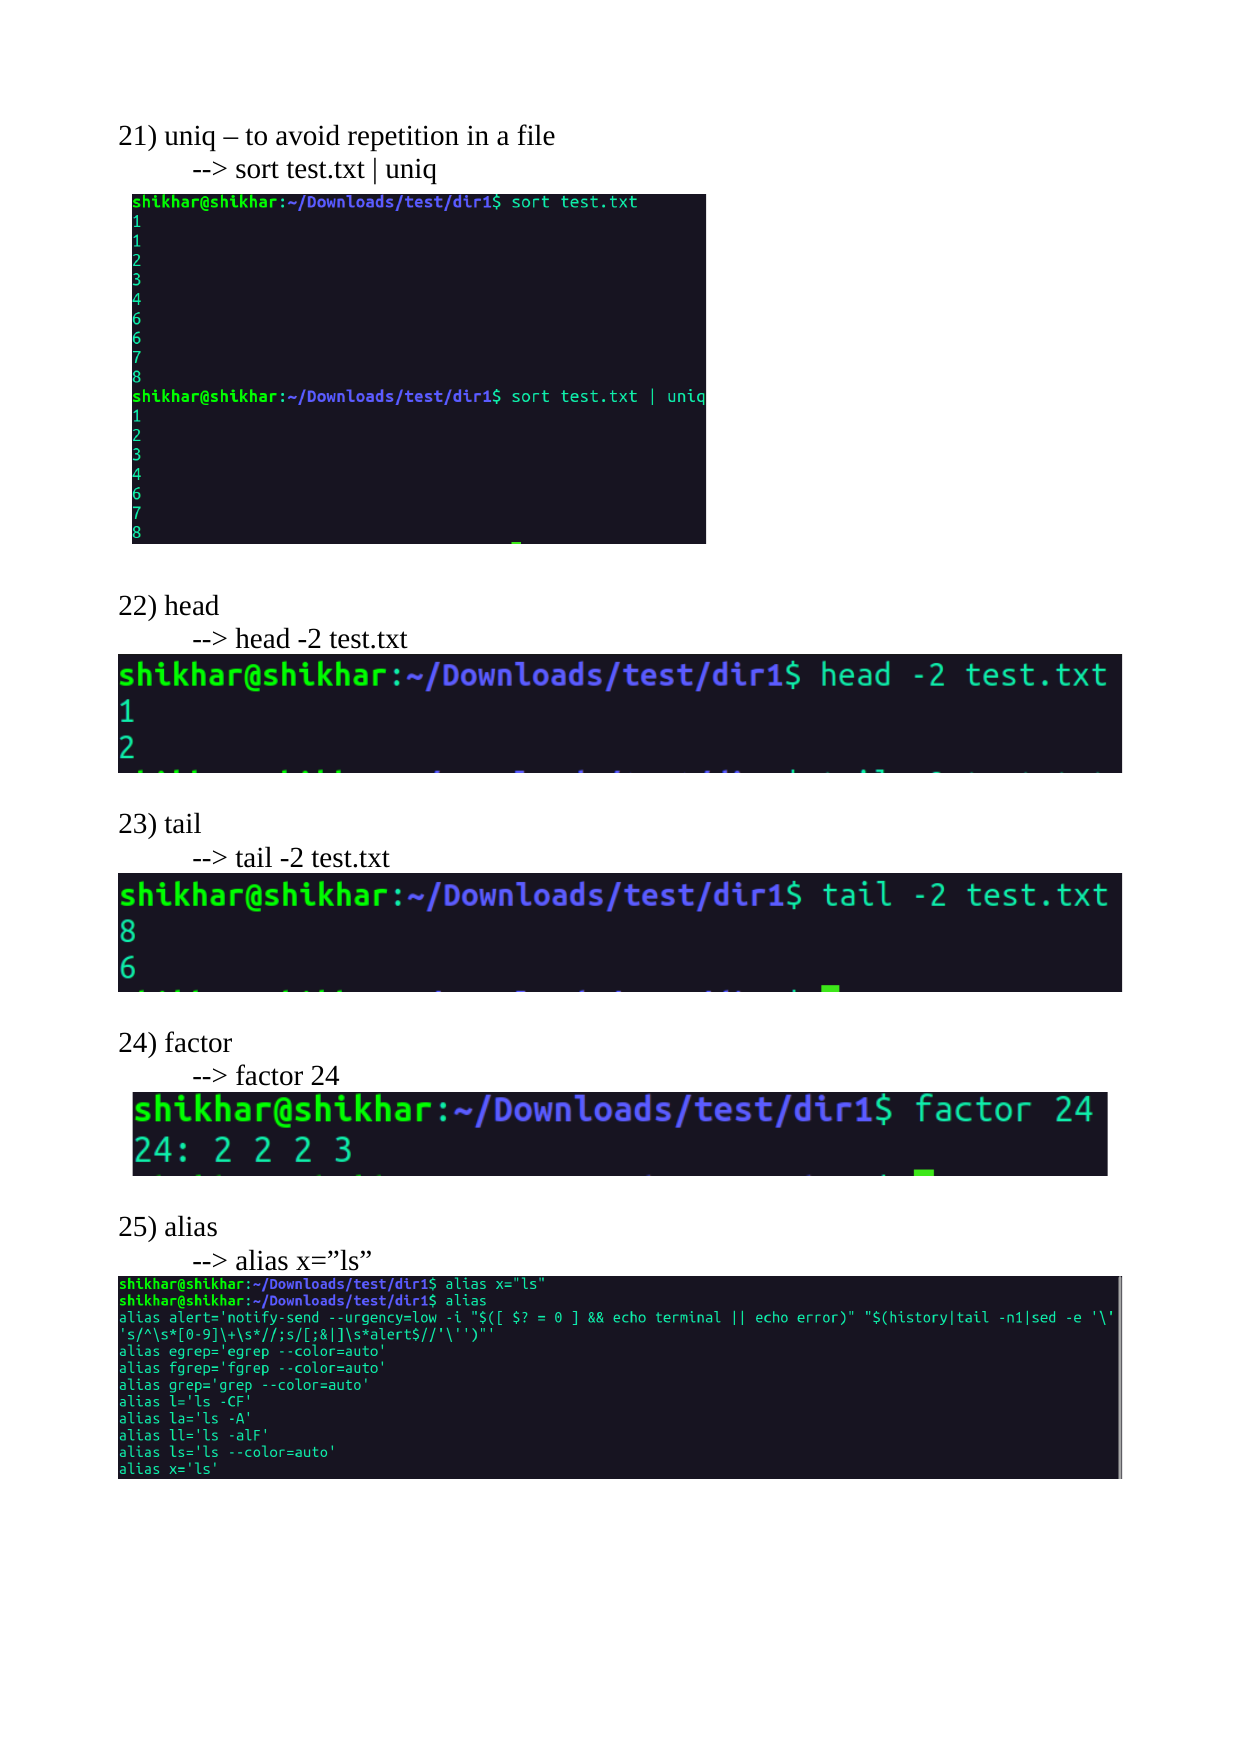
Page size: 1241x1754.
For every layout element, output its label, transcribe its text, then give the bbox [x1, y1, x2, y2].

text --> sort test.txt | uniq [118, 152, 1122, 185]
text --> tail -2 test.txt [118, 840, 1122, 873]
picture [132, 194, 707, 544]
text 25) alias [118, 1209, 1122, 1243]
text 22) head [118, 588, 1122, 621]
text --> head -2 test.txt [118, 621, 1122, 654]
picture [118, 654, 1123, 773]
text --> alias x=”ls” [118, 1243, 1122, 1276]
picture [118, 873, 1123, 992]
picture [118, 1276, 1123, 1479]
text 24) factor [118, 1025, 1122, 1058]
picture [132, 1092, 1108, 1176]
text 21) uniq – to avoid repetition in a file [118, 118, 1122, 152]
text 23) tail [118, 806, 1122, 840]
text --> factor 24 [118, 1058, 1122, 1092]
